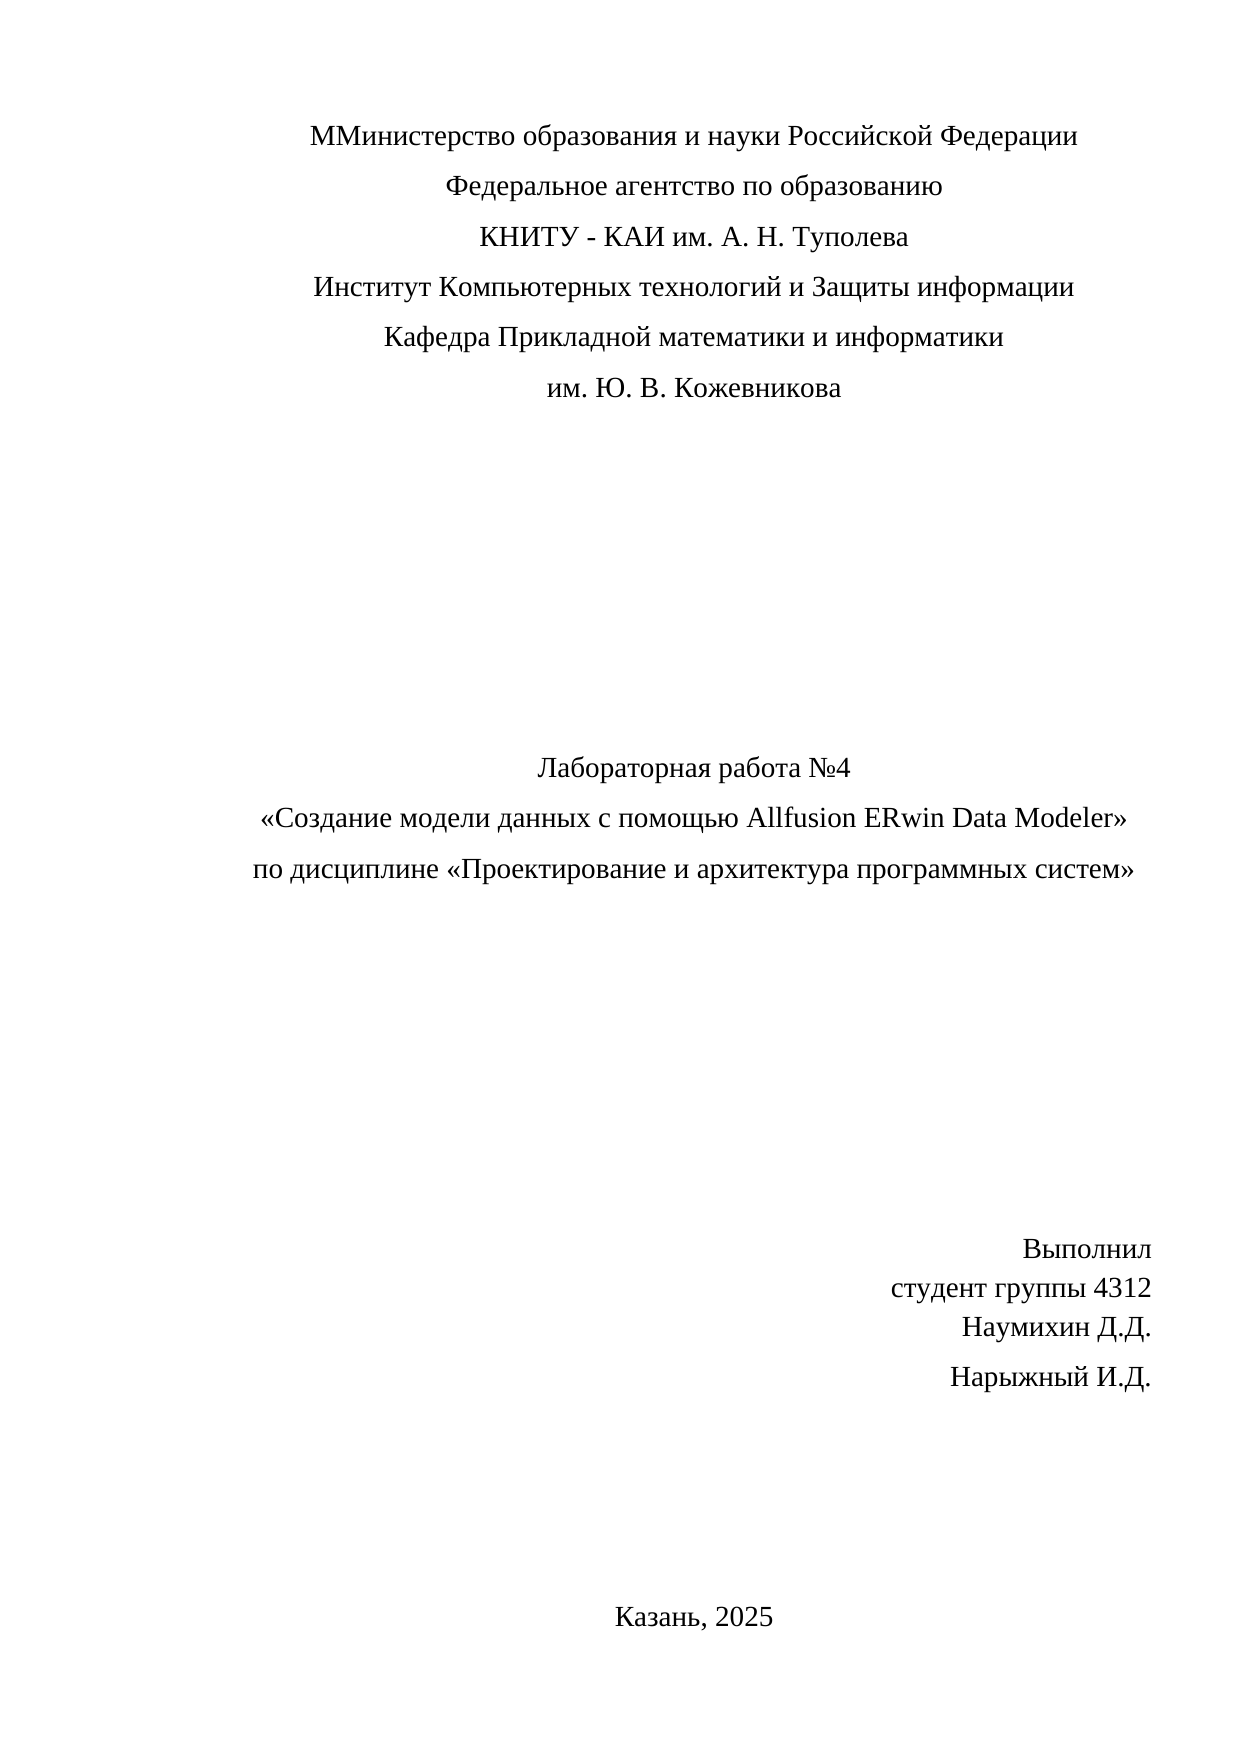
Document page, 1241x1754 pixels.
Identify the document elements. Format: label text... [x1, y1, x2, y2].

text по дисциплине «Проектирование и архитектура программных систем» [177, 851, 1152, 884]
text ММинистерство образования и науки Российской Федерации [177, 118, 1152, 152]
text им. Ю. В. Кожевникова [177, 370, 1152, 403]
text Федеральное агентство по образованию [177, 168, 1152, 202]
text «Создание модели данных с помощью Allfusion ERwin Data Modeler» [177, 801, 1152, 834]
text Выполнил [177, 1232, 1152, 1265]
text Кафедра Прикладной математики и информатики [177, 319, 1152, 353]
text Нарыжный И.Д. [177, 1359, 1152, 1392]
text Наумихин Д.Д. [177, 1309, 1152, 1342]
text Казань, 2025 [177, 1599, 1152, 1633]
text Лабораторная работа №4 [177, 750, 1152, 784]
text Институт Компьютерных технологий и Защиты информации [177, 269, 1152, 303]
text КНИТУ - КАИ им. А. Н. Туполева [177, 219, 1152, 252]
text студент группы 4312 [177, 1270, 1152, 1304]
